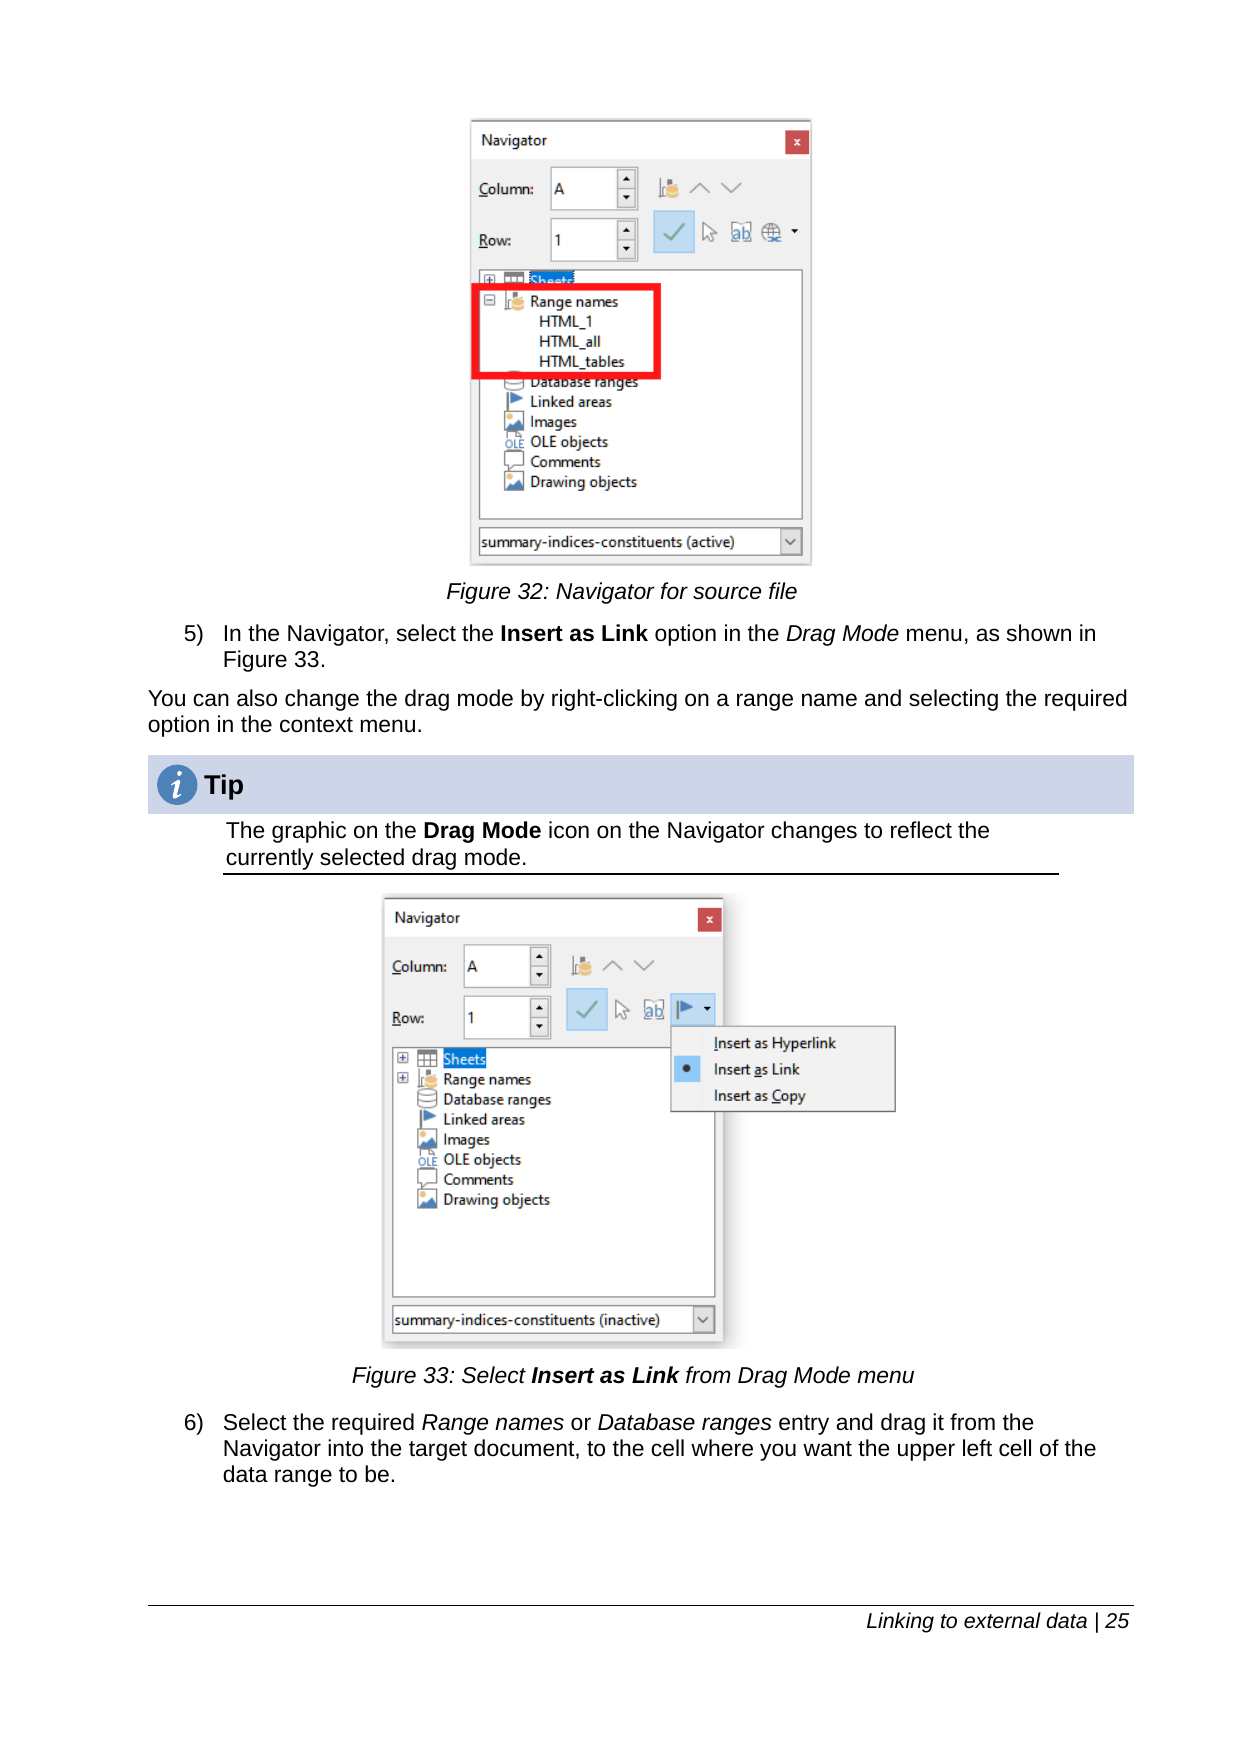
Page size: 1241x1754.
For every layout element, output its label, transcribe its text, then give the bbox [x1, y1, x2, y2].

text Figure 33: Select Insert as Link from Drag Mode menu [352, 1362, 930, 1388]
list Select the required Range names or Database ranges entry and drag it from the Navigator into the target document, to the cell where you want the upper left cell of the data range to be. [204, 1409, 1134, 1488]
list In the Navigator, select the Insert as Link option in the Drag Mode menu, as shown in Figure 33. [204, 619, 1134, 672]
text You can also change the drag mode by right-clicking on a range name and selecting the required option in the context menu. [148, 685, 1134, 737]
text The graphic on the Drag Mode icon on the Navigator changes to reflect the currently selected drag mode. [223, 814, 1059, 873]
picture [381, 893, 901, 1349]
picture [469, 118, 813, 566]
subtitle Tip [148, 755, 1134, 814]
text Figure 32: Navigator for source file [446, 578, 836, 604]
